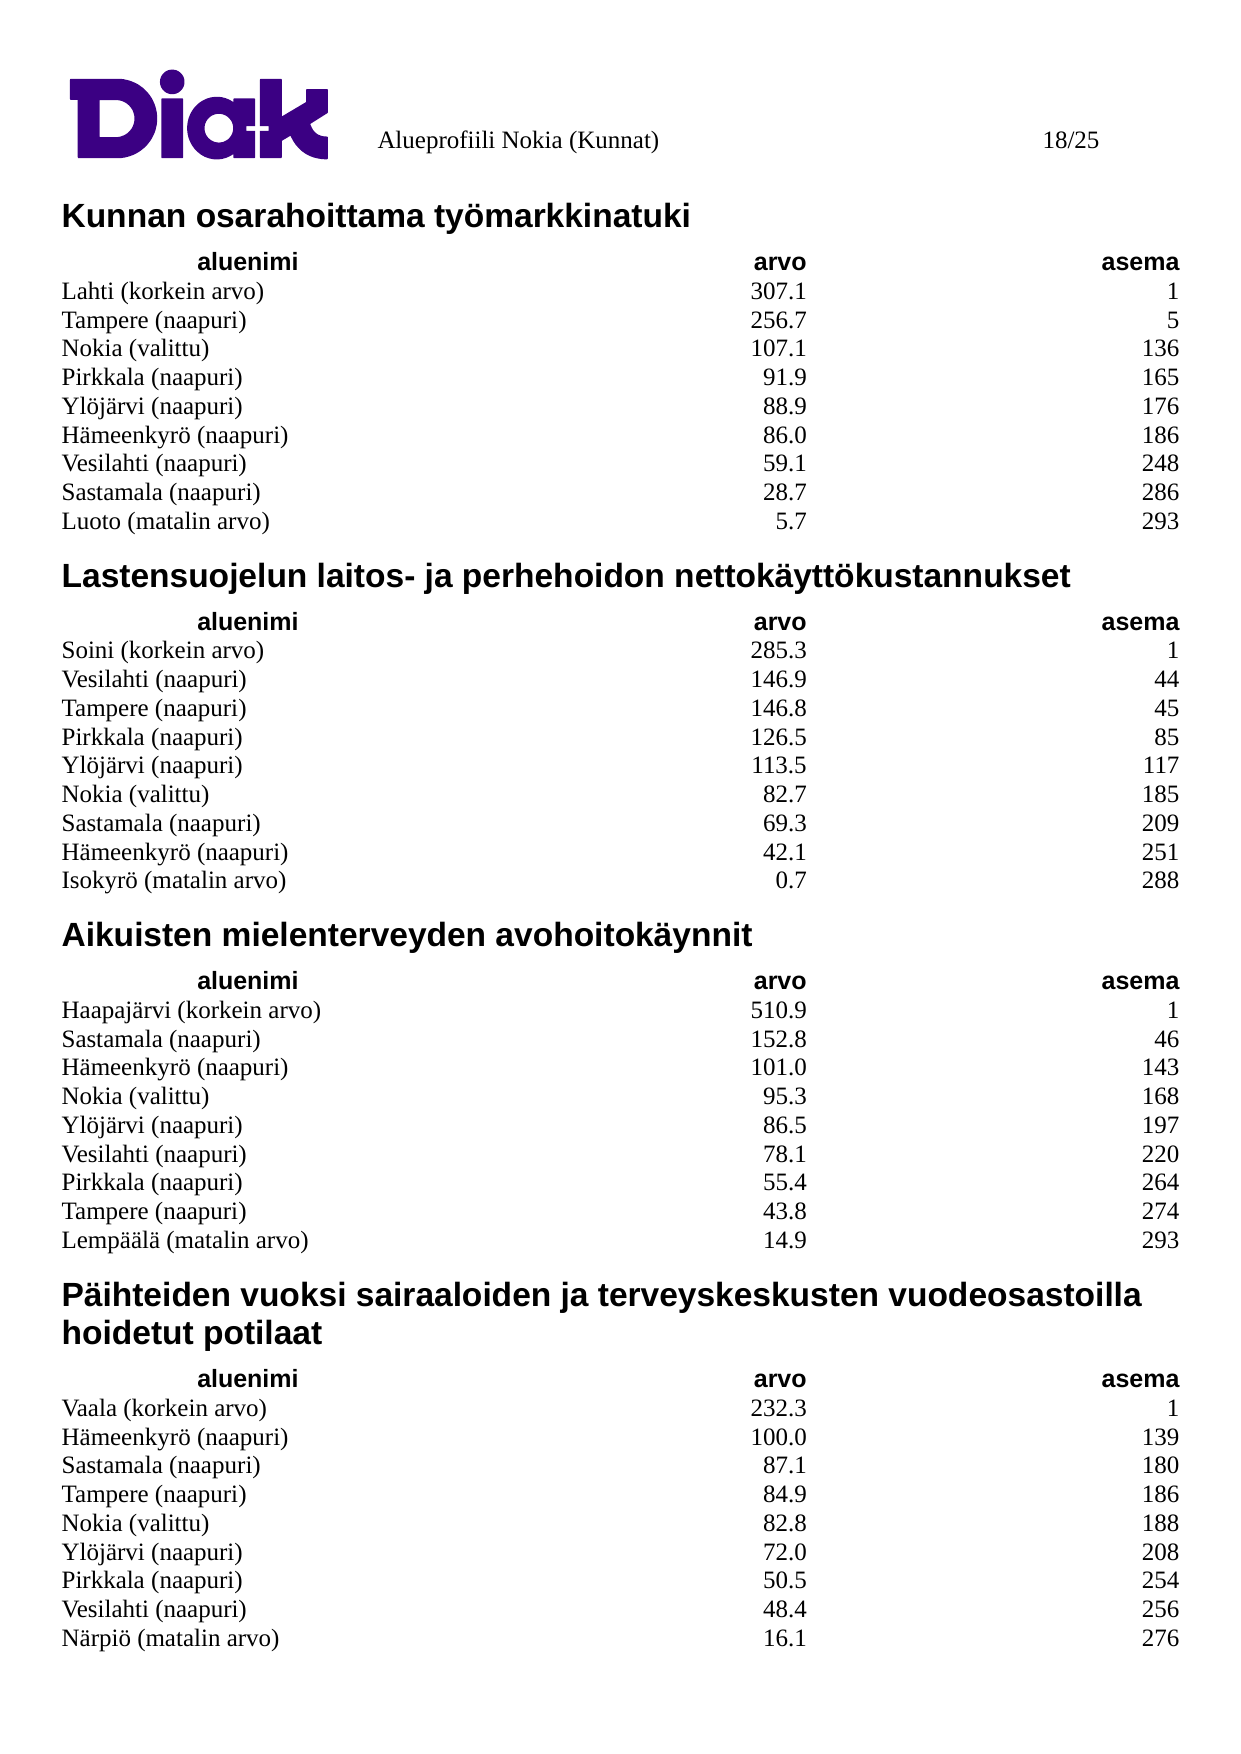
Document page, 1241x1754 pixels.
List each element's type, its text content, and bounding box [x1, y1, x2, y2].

table_cell 0.7 [434, 866, 806, 894]
table_cell Ylöjärvi (naapuri) [61, 391, 434, 420]
table_cell 254 [806, 1566, 1179, 1594]
table_cell 256 [806, 1594, 1179, 1623]
table_cell Närpiö (matalin arvo) [61, 1623, 434, 1652]
table_cell 72.0 [434, 1537, 806, 1566]
table_cell 1 [806, 995, 1179, 1024]
table_cell Sastamala (naapuri) [61, 1024, 434, 1052]
table_cell 168 [806, 1081, 1179, 1110]
table_cell 209 [806, 808, 1179, 837]
table_cell 146.9 [434, 664, 806, 693]
table_cell 176 [806, 391, 1179, 420]
table_cell Ylöjärvi (naapuri) [61, 1110, 434, 1139]
table_cell 95.3 [434, 1081, 806, 1110]
table_header aluenimi [61, 607, 434, 636]
table_cell Hämeenkyrö (naapuri) [61, 420, 434, 448]
table_cell 117 [806, 751, 1179, 779]
table_cell 274 [806, 1196, 1179, 1225]
table_cell 14.9 [434, 1225, 806, 1254]
table_cell 46 [806, 1024, 1179, 1052]
table_cell Pirkkala (naapuri) [61, 362, 434, 391]
table_cell 69.3 [434, 808, 806, 837]
table_cell 101.0 [434, 1053, 806, 1081]
table_cell 1 [806, 276, 1179, 305]
table_cell 186 [806, 1479, 1179, 1508]
table_cell 44 [806, 664, 1179, 693]
table_cell Luoto (matalin arvo) [61, 506, 434, 535]
table_cell Vesilahti (naapuri) [61, 1139, 434, 1167]
table_cell Pirkkala (naapuri) [61, 1168, 434, 1196]
table_cell Sastamala (naapuri) [61, 808, 434, 837]
table_header arvo [434, 607, 806, 636]
table_cell 188 [806, 1508, 1179, 1537]
table_cell 220 [806, 1139, 1179, 1167]
table_cell 28.7 [434, 477, 806, 506]
subtitle Lastensuojelun laitos- ja perhehoidon nettokäyttökustannukset [61, 556, 1179, 594]
table_cell Haapajärvi (korkein arvo) [61, 995, 434, 1024]
table_header arvo [434, 1364, 806, 1393]
table_cell Nokia (valittu) [61, 779, 434, 808]
table_cell Pirkkala (naapuri) [61, 722, 434, 751]
table_cell 84.9 [434, 1479, 806, 1508]
table_cell 85 [806, 722, 1179, 751]
table_cell 180 [806, 1451, 1179, 1479]
table_cell Nokia (valittu) [61, 1081, 434, 1110]
subtitle Päihteiden vuoksi sairaaloiden ja terveyskeskusten vuodeosastoilla hoidetut potilaat [61, 1274, 1179, 1352]
table_cell 59.1 [434, 449, 806, 477]
table_cell 197 [806, 1110, 1179, 1139]
table_cell 146.8 [434, 693, 806, 722]
table_cell Sastamala (naapuri) [61, 1451, 434, 1479]
table_cell Nokia (valittu) [61, 334, 434, 362]
subtitle Aikuisten mielenterveyden avohoitokäynnit [61, 915, 1179, 954]
table_cell 45 [806, 693, 1179, 722]
table_cell 86.5 [434, 1110, 806, 1139]
table_cell Tampere (naapuri) [61, 305, 434, 333]
table_cell 78.1 [434, 1139, 806, 1167]
table_cell Pirkkala (naapuri) [61, 1566, 434, 1594]
table_cell 5 [806, 305, 1179, 333]
table_cell Sastamala (naapuri) [61, 477, 434, 506]
table_cell 5.7 [434, 506, 806, 535]
table_cell 50.5 [434, 1566, 806, 1594]
table_cell 510.9 [434, 995, 806, 1024]
table_cell 82.8 [434, 1508, 806, 1537]
table_cell 100.0 [434, 1422, 806, 1451]
table_cell 1 [806, 1393, 1179, 1422]
table_header asema [806, 607, 1179, 636]
table_cell 251 [806, 837, 1179, 866]
table_cell Hämeenkyrö (naapuri) [61, 1422, 434, 1451]
table_cell 293 [806, 506, 1179, 535]
table_cell 264 [806, 1168, 1179, 1196]
table_cell 286 [806, 477, 1179, 506]
table_cell Tampere (naapuri) [61, 1196, 434, 1225]
table_cell 16.1 [434, 1623, 806, 1652]
table_cell Hämeenkyrö (naapuri) [61, 1053, 434, 1081]
table_header asema [806, 1364, 1179, 1393]
table_cell 143 [806, 1053, 1179, 1081]
table_cell Vesilahti (naapuri) [61, 664, 434, 693]
table_header aluenimi [61, 966, 434, 995]
table_cell Ylöjärvi (naapuri) [61, 751, 434, 779]
table_cell 42.1 [434, 837, 806, 866]
table_cell 107.1 [434, 334, 806, 362]
table_cell Vesilahti (naapuri) [61, 1594, 434, 1623]
table_cell 232.3 [434, 1393, 806, 1422]
table_cell 185 [806, 779, 1179, 808]
table_cell 86.0 [434, 420, 806, 448]
table_cell Tampere (naapuri) [61, 1479, 434, 1508]
table_cell 91.9 [434, 362, 806, 391]
table_cell 1 [806, 636, 1179, 664]
table_cell 186 [806, 420, 1179, 448]
table_cell Vaala (korkein arvo) [61, 1393, 434, 1422]
table_header aluenimi [61, 1364, 434, 1393]
table_header aluenimi [61, 247, 434, 276]
table_cell Nokia (valittu) [61, 1508, 434, 1537]
table_cell 139 [806, 1422, 1179, 1451]
table_cell 293 [806, 1225, 1179, 1254]
table_cell Isokyrö (matalin arvo) [61, 866, 434, 894]
table_cell 113.5 [434, 751, 806, 779]
table_cell 288 [806, 866, 1179, 894]
table_cell 87.1 [434, 1451, 806, 1479]
table_cell 165 [806, 362, 1179, 391]
table_cell Lempäälä (matalin arvo) [61, 1225, 434, 1254]
table_cell 256.7 [434, 305, 806, 333]
table_cell 208 [806, 1537, 1179, 1566]
table_cell 82.7 [434, 779, 806, 808]
table_header asema [806, 247, 1179, 276]
table_cell 55.4 [434, 1168, 806, 1196]
table_header asema [806, 966, 1179, 995]
table_cell 307.1 [434, 276, 806, 305]
table_cell Lahti (korkein arvo) [61, 276, 434, 305]
table_cell 136 [806, 334, 1179, 362]
table_header arvo [434, 966, 806, 995]
table_cell Soini (korkein arvo) [61, 636, 434, 664]
table_cell Tampere (naapuri) [61, 693, 434, 722]
table_header arvo [434, 247, 806, 276]
table_cell 48.4 [434, 1594, 806, 1623]
table_cell Vesilahti (naapuri) [61, 449, 434, 477]
table_cell 126.5 [434, 722, 806, 751]
table_cell Ylöjärvi (naapuri) [61, 1537, 434, 1566]
table_cell Hämeenkyrö (naapuri) [61, 837, 434, 866]
table_cell 276 [806, 1623, 1179, 1652]
table_cell 88.9 [434, 391, 806, 420]
subtitle Kunnan osarahoittama työmarkkinatuki [61, 196, 1179, 235]
table_cell 285.3 [434, 636, 806, 664]
table_cell 248 [806, 449, 1179, 477]
table_cell 43.8 [434, 1196, 806, 1225]
table_cell 152.8 [434, 1024, 806, 1052]
